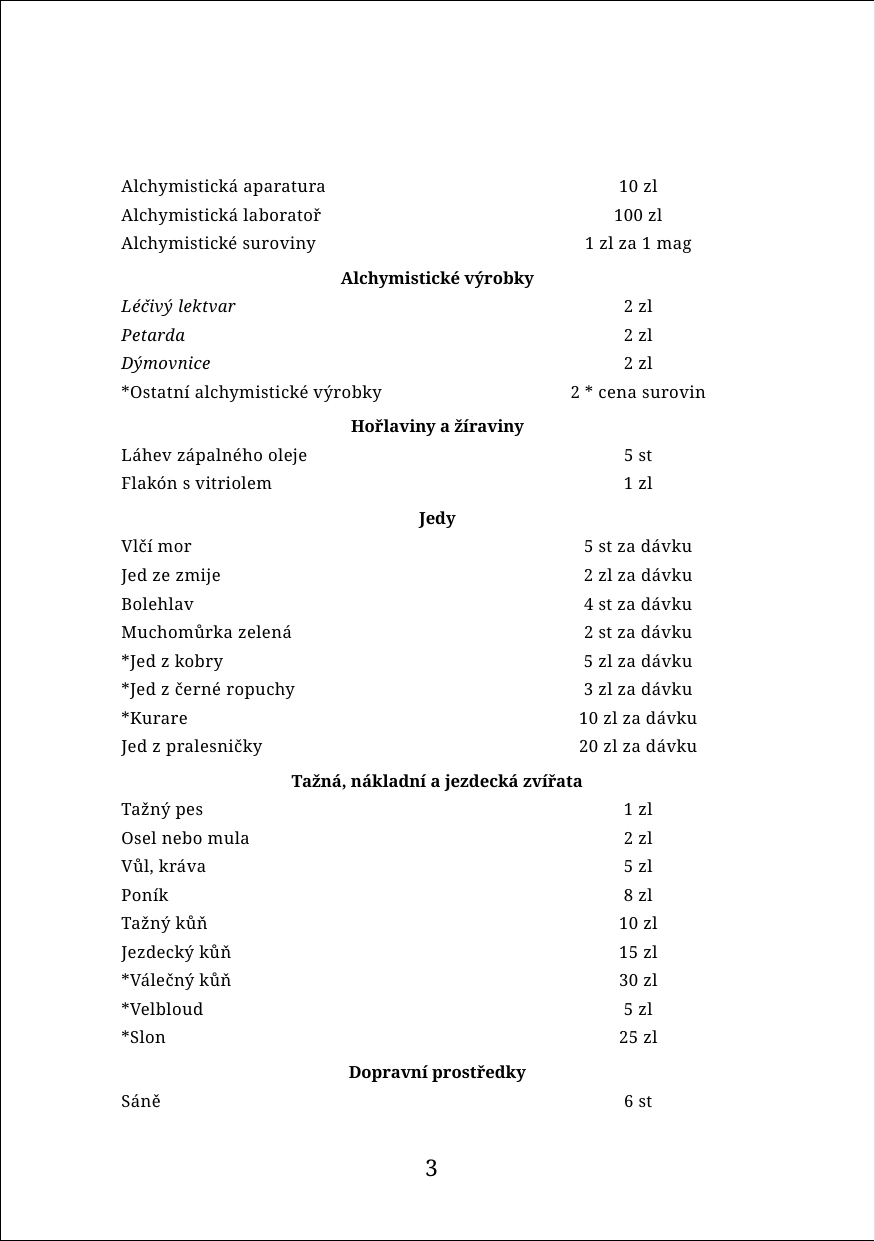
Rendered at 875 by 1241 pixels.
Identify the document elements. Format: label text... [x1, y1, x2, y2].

table_cell Dýmovnice [118, 349, 520, 377]
table_cell 25 zl [520, 1023, 756, 1052]
table_cell 2 zl [520, 349, 756, 377]
table_cell 10 zl za dávku [520, 703, 756, 732]
table_cell Bolehlav [118, 589, 520, 618]
table_cell 15 zl [520, 938, 756, 966]
table_cell 1 zl za 1 mag [520, 229, 756, 257]
table_cell 5 st za dávku [520, 532, 756, 561]
table_cell Tažná, nákladní a jezdecká zvířata [118, 760, 756, 795]
table_cell *Slon [118, 1023, 520, 1052]
table_cell Alchymistické výrobky [118, 258, 756, 292]
table_cell 3 zl za dávku [520, 675, 756, 703]
table_cell Jezdecký kůň [118, 938, 520, 966]
table_cell *Jed z černé ropuchy [118, 675, 520, 703]
table_cell *Ostatní alchymistické výrobky [118, 378, 520, 406]
table_cell Poník [118, 881, 520, 909]
table_cell Tažný kůň [118, 909, 520, 938]
table_cell 2 zl [520, 292, 756, 320]
table_cell 10 zl [520, 909, 756, 938]
table_cell Jedy [118, 498, 756, 532]
table_cell 10 zl [520, 172, 756, 200]
table_cell Alchymistické suroviny [118, 229, 520, 257]
table_cell Vůl, kráva [118, 852, 520, 881]
table_cell Léčivý lektvar [118, 292, 520, 320]
table_cell Jed z pralesničky [118, 732, 520, 760]
table_cell Flakón s vitriolem [118, 469, 520, 498]
table_cell 2 zl [520, 824, 756, 852]
table_cell Jed ze zmije [118, 561, 520, 589]
table_cell *Kurare [118, 703, 520, 732]
table_cell Láhev zápalného oleje [118, 441, 520, 469]
table_cell 5 zl za dávku [520, 646, 756, 675]
table_cell Tažný pes [118, 795, 520, 823]
table_cell Hořlaviny a žíraviny [118, 406, 756, 441]
table_cell Dopravní prostředky [118, 1052, 756, 1086]
table_cell 4 st za dávku [520, 589, 756, 618]
table_cell 6 st [520, 1086, 756, 1115]
table_cell Osel nebo mula [118, 824, 520, 852]
table_cell 1 zl [520, 795, 756, 823]
table_cell 2 zl za dávku [520, 561, 756, 589]
table_cell 5 zl [520, 995, 756, 1023]
table_cell Alchymistická laboratoř [118, 200, 520, 229]
table_cell 8 zl [520, 881, 756, 909]
table_cell Muchomůrka zelená [118, 618, 520, 646]
table_cell 1 zl [520, 469, 756, 498]
table_cell Vlčí mor [118, 532, 520, 561]
table_cell *Velbloud [118, 995, 520, 1023]
table_cell 2 * cena surovin [520, 378, 756, 406]
table_cell Sáně [118, 1086, 520, 1115]
table_cell 2 zl [520, 320, 756, 349]
table_cell Petarda [118, 320, 520, 349]
table_cell 100 zl [520, 200, 756, 229]
table_cell *Jed z kobry [118, 646, 520, 675]
table_cell 5 st [520, 441, 756, 469]
table_cell Alchymistická aparatura [118, 172, 520, 200]
table_cell 30 zl [520, 966, 756, 995]
table_cell *Válečný kůň [118, 966, 520, 995]
table_cell 2 st za dávku [520, 618, 756, 646]
table_cell 5 zl [520, 852, 756, 881]
table_cell 20 zl za dávku [520, 732, 756, 760]
